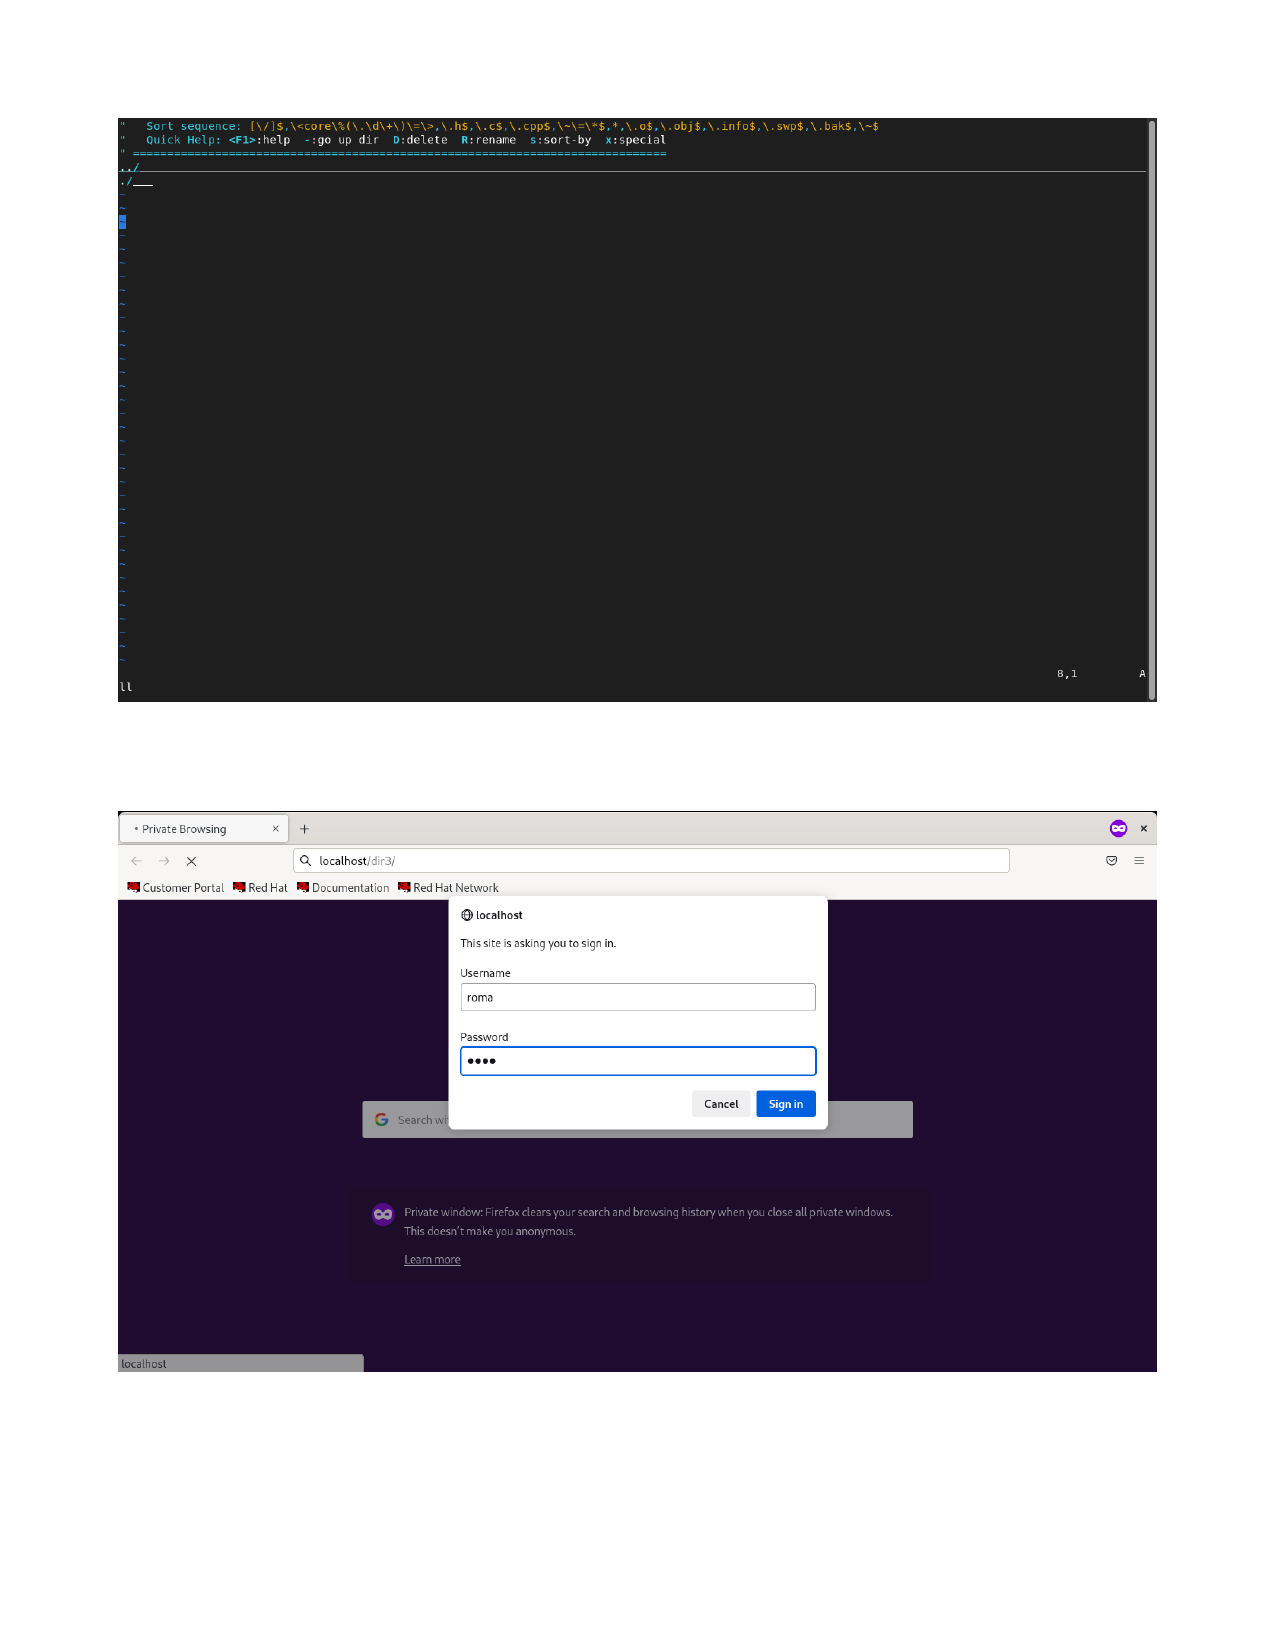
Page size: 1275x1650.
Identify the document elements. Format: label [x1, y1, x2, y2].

picture [118, 118, 1157, 702]
picture [118, 811, 1157, 1372]
